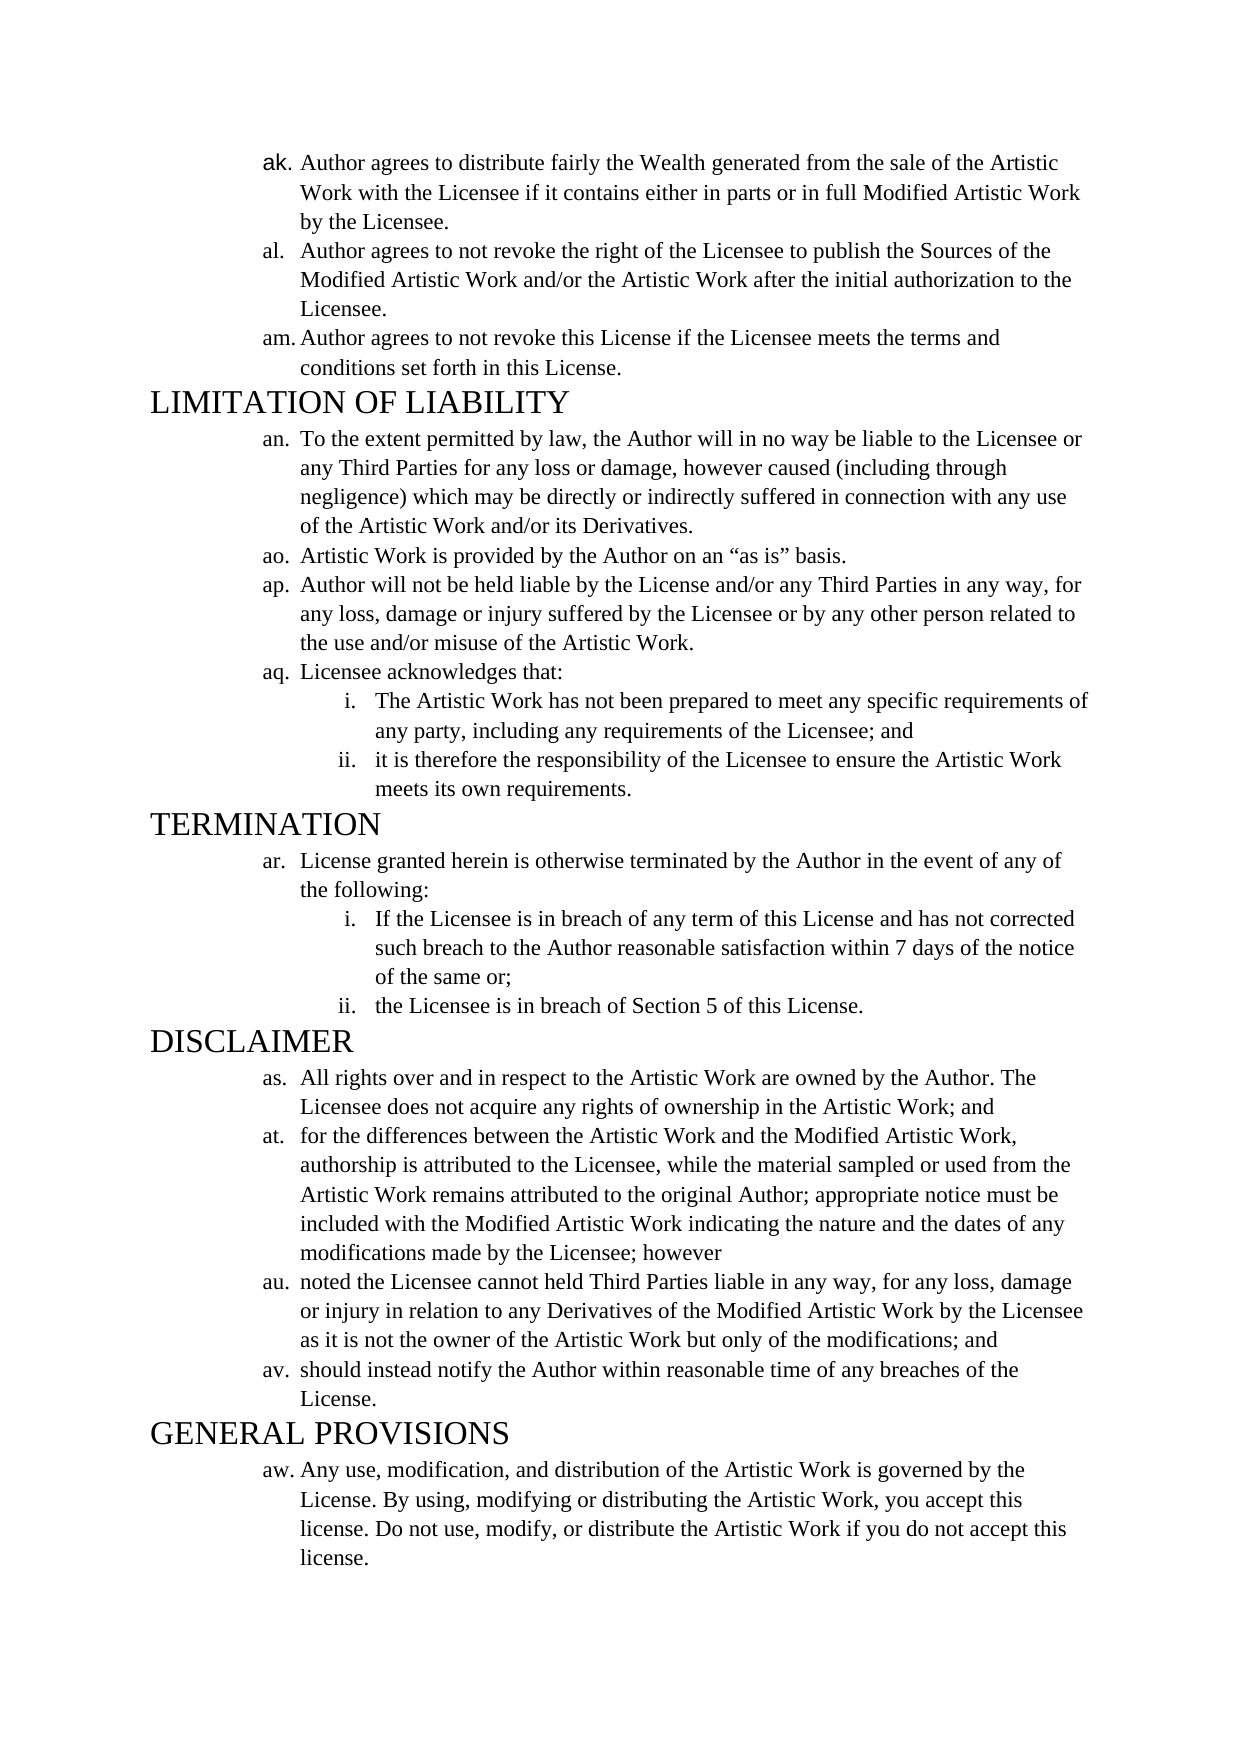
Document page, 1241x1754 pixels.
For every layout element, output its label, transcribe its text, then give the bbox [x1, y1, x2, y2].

list Any use, modification, and distribution of the Artistic Work is governed by the License. By using, modifying or distributing the Artistic Work, you accept this license. Do not use, modify, or distribute the Artistic Work if you do not accept this license. [262, 1457, 1091, 1570]
list To the extent permitted by law, the Author will in no way be liable to the Licensee or any Third Parties for any loss or damage, however caused (including through negligence) which may be directly or indirectly suffered in connection with any use of the Artistic Work and/or its Derivatives. [262, 426, 1091, 539]
list noted the Licensee cannot held Third Parties liable in any way, for any loss, damage or injury in relation to any Derivatives of the Modified Artistic Work by the Licensee as it is not the owner of the Artistic Work but only of the modifications; and [262, 1269, 1091, 1353]
list If the Licensee is in breach of any term of this License and has not corrected such breach to the Author reasonable satisfaction within 7 days of the notice of the same or; [150, 906, 1091, 990]
list Author agrees to not revoke the right of the Licensee to publish the Sources of the Modified Artistic Work and/or the Artistic Work after the initial authorization to the Licensee. [262, 238, 1091, 322]
list it is therefore the responsibility of the Licensee to ensure the Artistic Work meets its own requirements. [150, 747, 1091, 801]
list the Licensee is in breach of Section 5 of this License. [150, 993, 1091, 1019]
list should instead notify the Author within reasonable time of any breaches of the License. [262, 1357, 1091, 1411]
list Author agrees to not revoke this License if the Licensee meets the terms and conditions set forth in this License. [262, 325, 1091, 380]
list Author agrees to distribute fairly the Wealth generated from the sale of the Artistic Work with the Licensee if it contains either in parts or in full Modified Artistic Work by the Licensee. [262, 150, 1091, 234]
subtitle LIMITATION OF LIABILITY [150, 384, 1091, 421]
list The Artistic Work has not been prepared to meet any specific requirements of any party, including any requirements of the Licensee; and [150, 688, 1091, 743]
list Artistic Work is provided by the Author on an “as is” basis. [262, 543, 1091, 568]
list Licensee acknowledges that: [262, 659, 1091, 685]
list All rights over and in respect to the Artistic Work are owned by the Author. The Licensee does not acquire any rights of ownership in the Artistic Work; and [262, 1065, 1091, 1119]
list License granted herein is otherwise terminated by the Author in the event of any of the following: [262, 848, 1091, 902]
list Author will not be held liable by the License and/or any Third Parties in any way, for any loss, damage or injury suffered by the Licensee or by any other person related to the use and/or misuse of the Artistic Work. [262, 572, 1091, 656]
subtitle DISCLAIMER [150, 1023, 1091, 1059]
subtitle TERMINATION [150, 805, 1091, 842]
list for the differences between the Artistic Work and the Modified Artistic Work, authorship is attributed to the Licensee, while the material sampled or used from the Artistic Work remains attributed to the original Author; appropriate notice must be included with the Modified Artistic Work indicating the nature and the dates of any modifications made by the Licensee; however [262, 1123, 1091, 1265]
subtitle GENERAL PROVISIONS [150, 1415, 1091, 1452]
